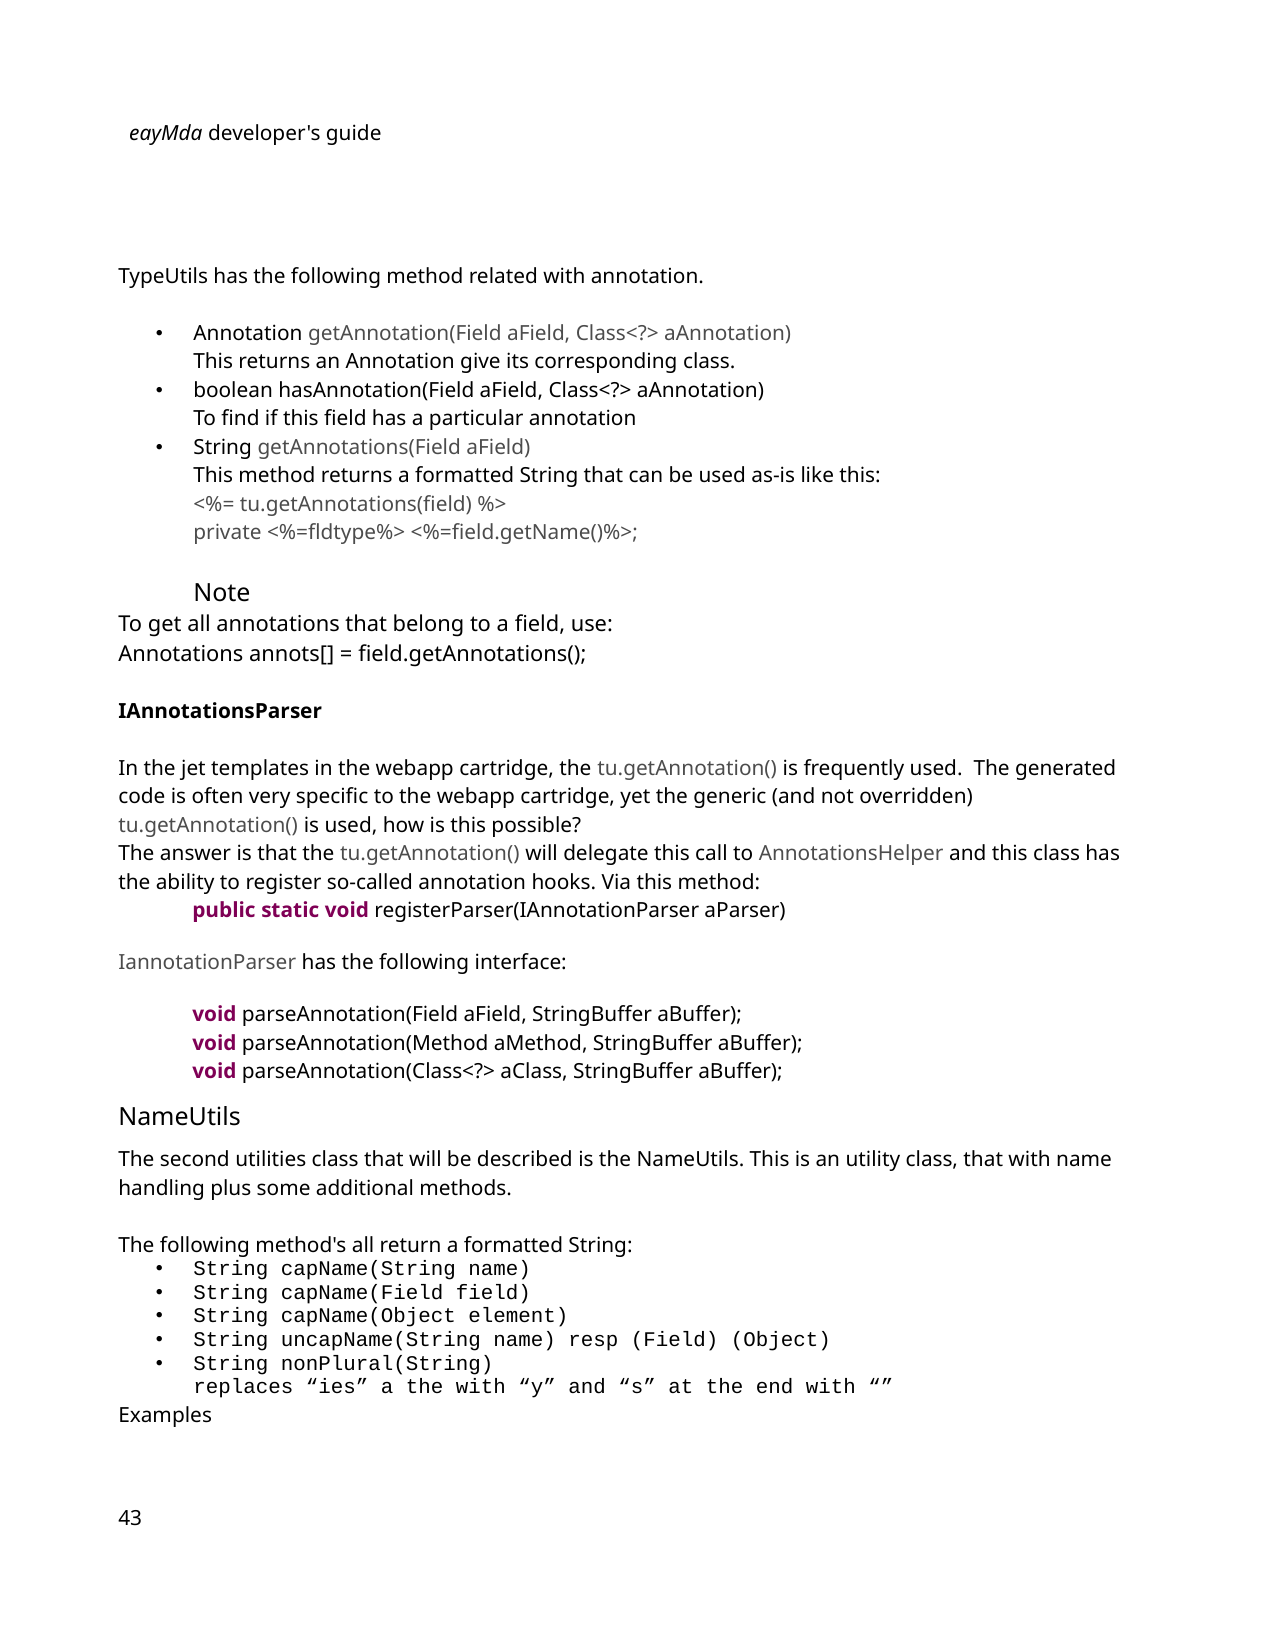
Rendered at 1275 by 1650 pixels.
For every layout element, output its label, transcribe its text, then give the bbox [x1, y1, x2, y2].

subtitle NameUtils [118, 1098, 1157, 1132]
list String capName(String name) [156, 1258, 1157, 1282]
text In the jet templates in the webapp cartridge, the tu.getAnnotation() is frequently used. The generated code is often very specific to the webapp cartridge, yet the generic (and not overridden) tu.getAnnotation() is used, how is this possible? [118, 753, 1157, 838]
text Note [193, 574, 1157, 608]
text Examples [118, 1400, 1157, 1428]
text The answer is that the tu.getAnnotation() will delegate this call to AnnotationsHelper and this class has the ability to register so-called annotation hooks. Via this method: public static void registerParser(IAnnotationParser aParser) [118, 838, 1157, 924]
text void parseAnnotation(Field aField, StringBuffer aBuffer); [118, 976, 1157, 1028]
text TypeUtils has the following method related with annotation. [118, 261, 1157, 290]
list String getAnnotations(Field aField) This method returns a formatted String that can be used as-is like this: <%= tu.getAnnotations(field) %> private <%=fldtype%> <%=field.getName()%>; [156, 432, 1157, 574]
list String nonPlural(String) replaces “ies” a the with “y” and “s” at the end with “” [156, 1353, 1157, 1400]
list boolean hasAnnotation(Field aField, Class<?> aAnnotation) To find if this field has a particular annotation [156, 375, 1157, 432]
text The second utilities class that will be described is the NameUtils. This is an utility class, that with name handling plus some additional methods. [118, 1144, 1157, 1201]
text void parseAnnotation(Class<?> aClass, StringBuffer aBuffer); [118, 1056, 1157, 1085]
text IannotationParser has the following interface: [118, 924, 1157, 976]
list String capName(Object element) [156, 1306, 1157, 1329]
text To get all annotations that belong to a field, use: Annotations annots[] = field.getAnnotations(); [118, 608, 1157, 668]
text void parseAnnotation(Method aMethod, StringBuffer aBuffer); [118, 1028, 1157, 1056]
list Annotation getAnnotation(Field aField, Class<?> aAnnotation) This returns an Annotation give its corresponding class. [156, 318, 1157, 375]
list String uncapName(String name) resp (Field) (Object) [156, 1329, 1157, 1353]
text The following method's all return a formatted String: [118, 1230, 1157, 1258]
list String capName(Field field) [156, 1282, 1157, 1306]
text IAnnotationsParser [118, 696, 1157, 725]
